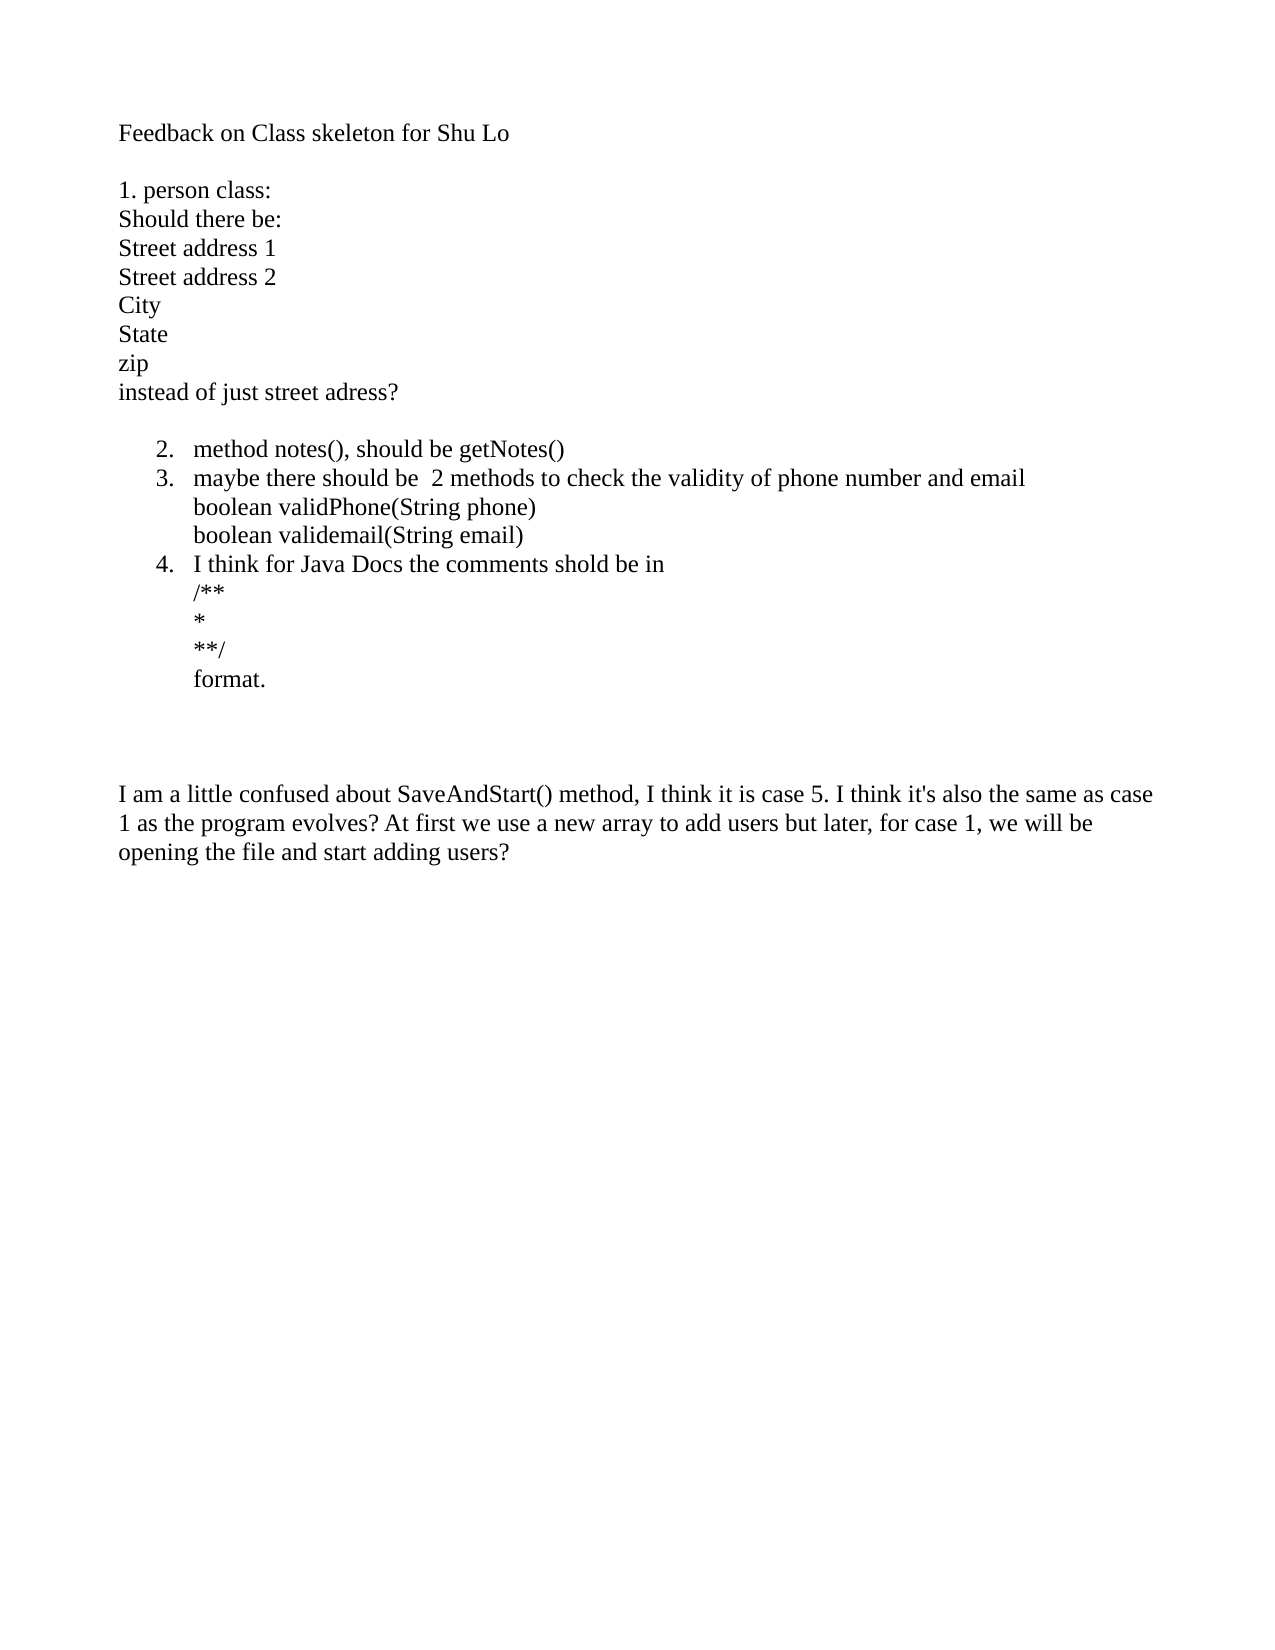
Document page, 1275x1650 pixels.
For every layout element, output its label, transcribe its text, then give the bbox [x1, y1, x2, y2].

list format. [156, 664, 1157, 693]
text zip [118, 348, 1157, 377]
list I think for Java Docs the comments shold be in [156, 549, 1157, 578]
text City [118, 291, 1157, 319]
text Should there be: [118, 204, 1157, 233]
text Street address 1 [118, 233, 1157, 262]
list **/ [156, 636, 1157, 664]
list boolean validPhone(String phone) [156, 492, 1157, 521]
text I am a little confused about SaveAndStart() method, I think it is case 5. I think it's also the same as case 1 as the program evolves? At first we use a new array to add users but later, for case 1, we will be opening the file and start adding users? [118, 779, 1157, 866]
text instead of just street adress? [118, 377, 1157, 406]
text State [118, 319, 1157, 348]
list boolean validemail(String email) [156, 521, 1157, 549]
list maybe there should be 2 methods to check the validity of phone number and email [156, 463, 1157, 492]
text Street address 2 [118, 262, 1157, 291]
text 1. person class: [118, 176, 1157, 204]
text Feedback on Class skeleton for Shu Lo [118, 118, 1157, 147]
list * [156, 607, 1157, 636]
list method notes(), should be getNotes() [156, 434, 1157, 463]
list /** [156, 578, 1157, 607]
